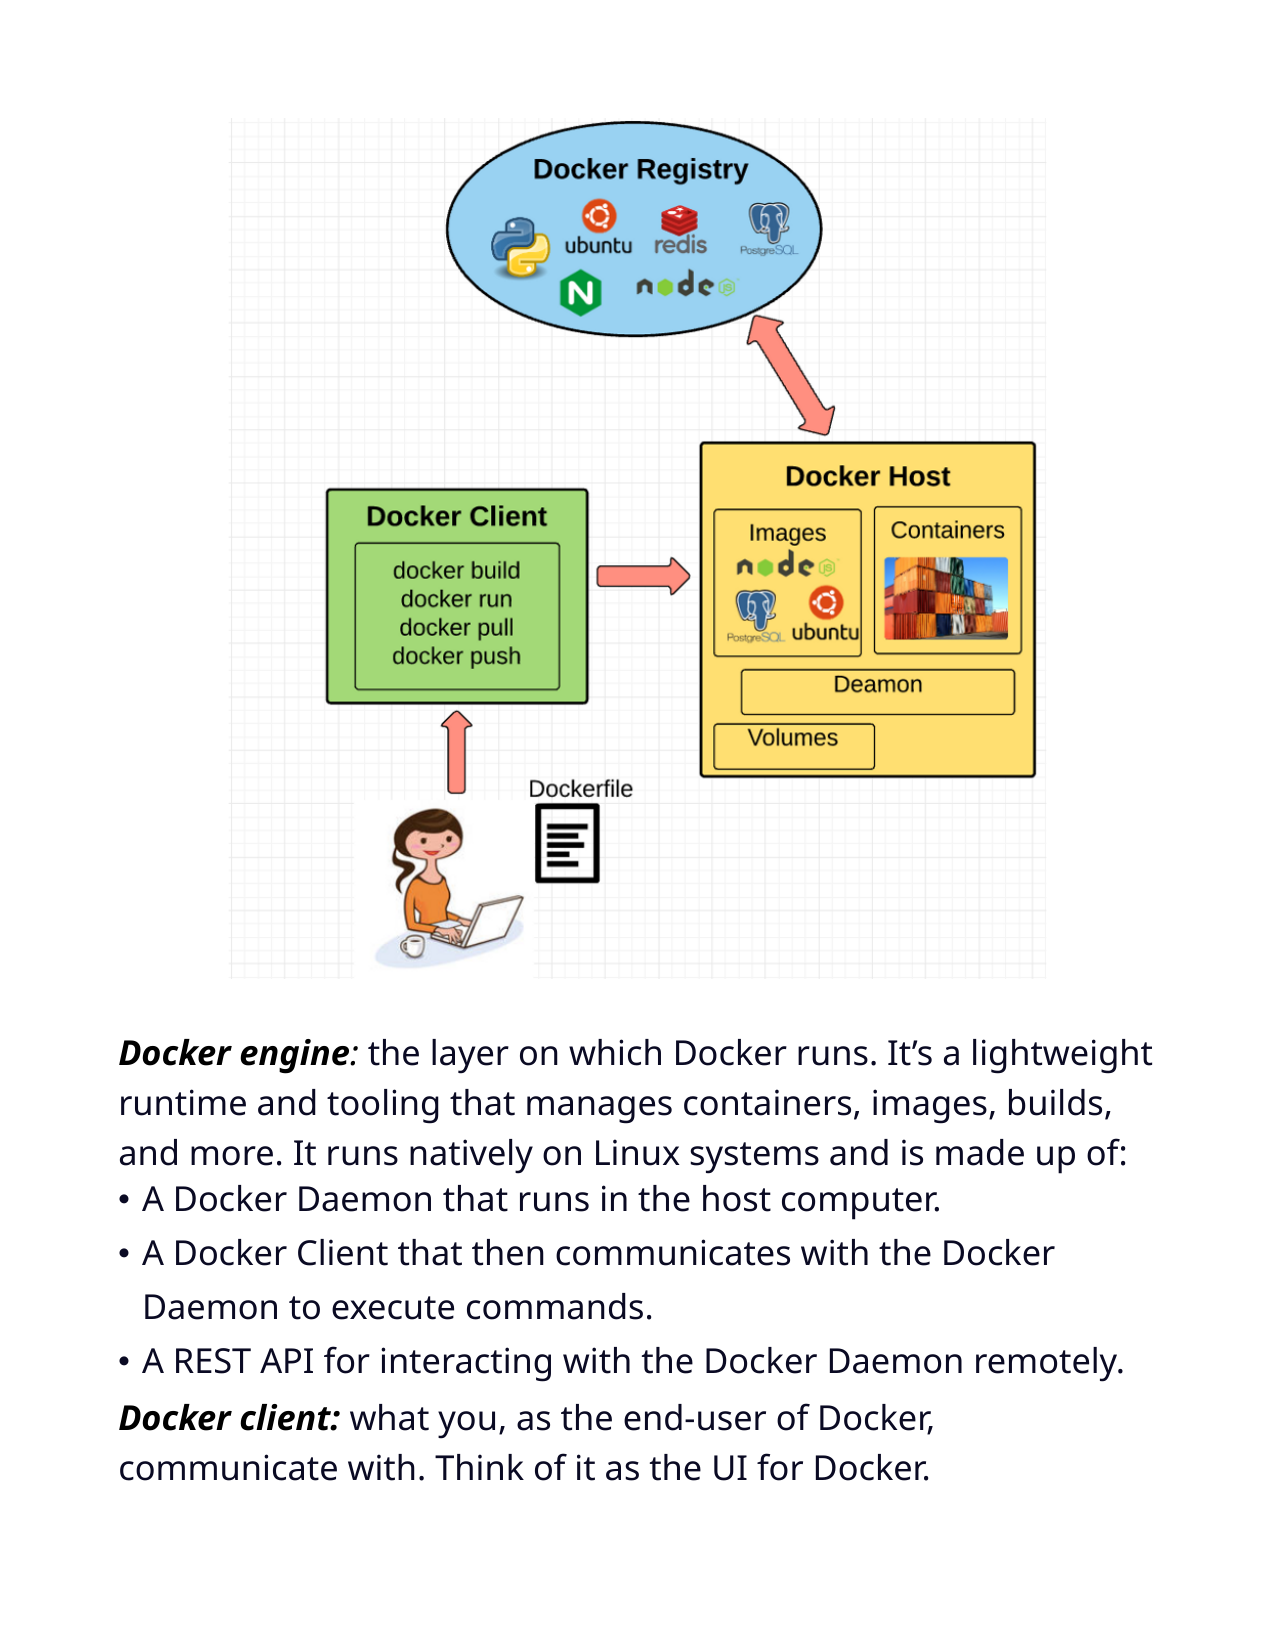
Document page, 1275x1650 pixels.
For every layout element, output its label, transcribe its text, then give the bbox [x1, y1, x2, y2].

picture [228, 118, 1047, 979]
list A Docker Client that then communicates with the Docker Daemon to execute commands. [118, 1229, 1157, 1329]
text Docker engine: the layer on which Docker runs. It’s a lightweight runtime and tooling that manages containers, images, builds, and more. It runs natively on Linux systems and is made up of: [118, 1025, 1157, 1175]
list A REST API for interacting with the Docker Daemon remotely. [118, 1337, 1157, 1383]
text Docker client: what you, as the end-user of Docker, communicate with. Think of it as the UI for Docker. [118, 1390, 1157, 1490]
list A Docker Daemon that runs in the host computer. [118, 1175, 1157, 1222]
